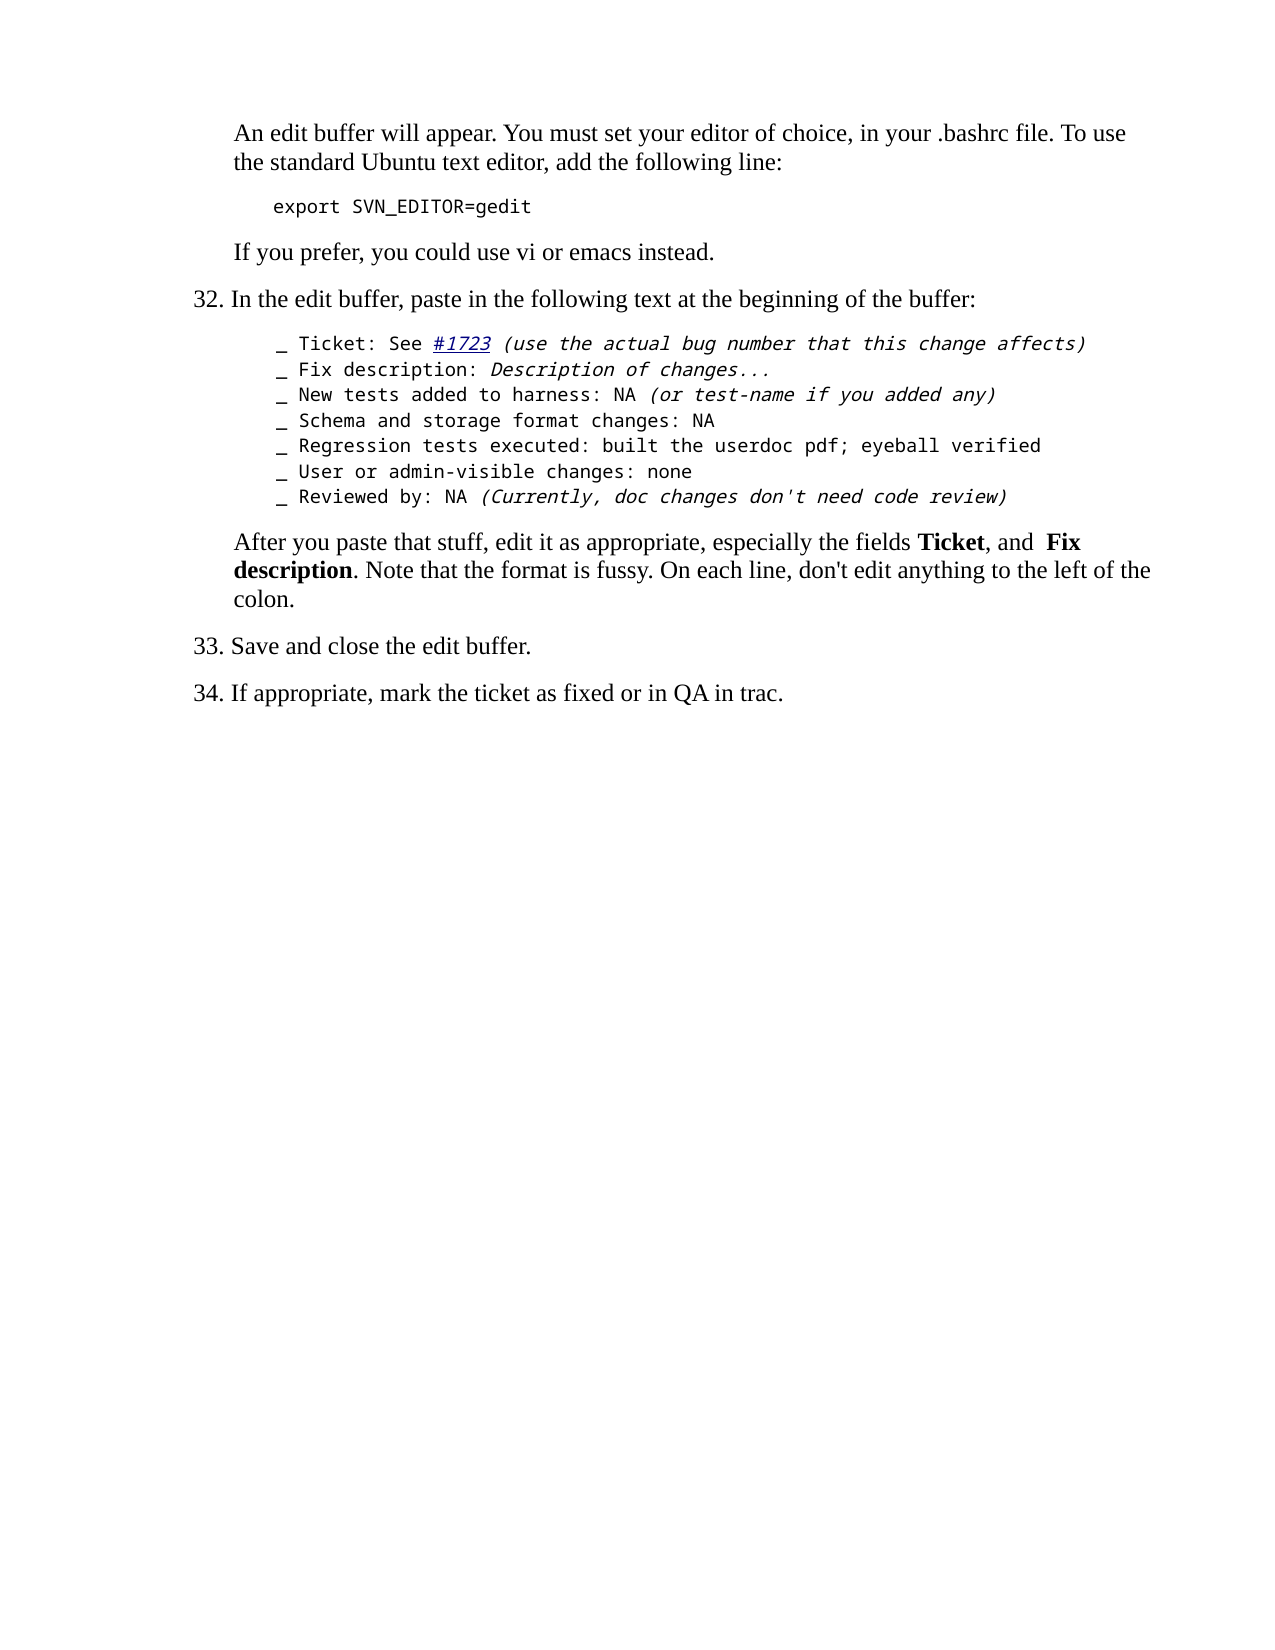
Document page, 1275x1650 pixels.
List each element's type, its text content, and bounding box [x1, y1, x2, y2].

list If appropriate, mark the ticket as fixed or in QA in trac. [193, 678, 1157, 706]
text If you prefer, you could use vi or emacs instead. [233, 237, 1157, 266]
text _ Ticket: See #1723 (use the actual bug number that this change affects) _ Fix description: Description of changes... _ New tests added to harness: NA (or test-name if you added any) _ Schema and storage format changes: NA _ Regression tests executed: built the userdoc pdf; eyeball verified _ User or admin-visible changes: none _ Reviewed by: NA (Currently, doc changes don't need code review) [276, 330, 1157, 509]
text An edit buffer will appear. You must set your editor of choice, in your .bashrc file. To use the standard Ubuntu text editor, add the following line: [233, 118, 1157, 176]
list Save and close the edit buffer. [193, 631, 1157, 660]
text After you paste that stuff, edit it as appropriate, especially the fields Ticket, and Fix description. Note that the format is fussy. On each line, don't edit anything to the left of the colon. [233, 527, 1157, 613]
list In the edit buffer, paste in the following text at the beginning of the buffer: [193, 284, 1157, 312]
text export SVN_EDITOR=gedit [273, 193, 1157, 219]
